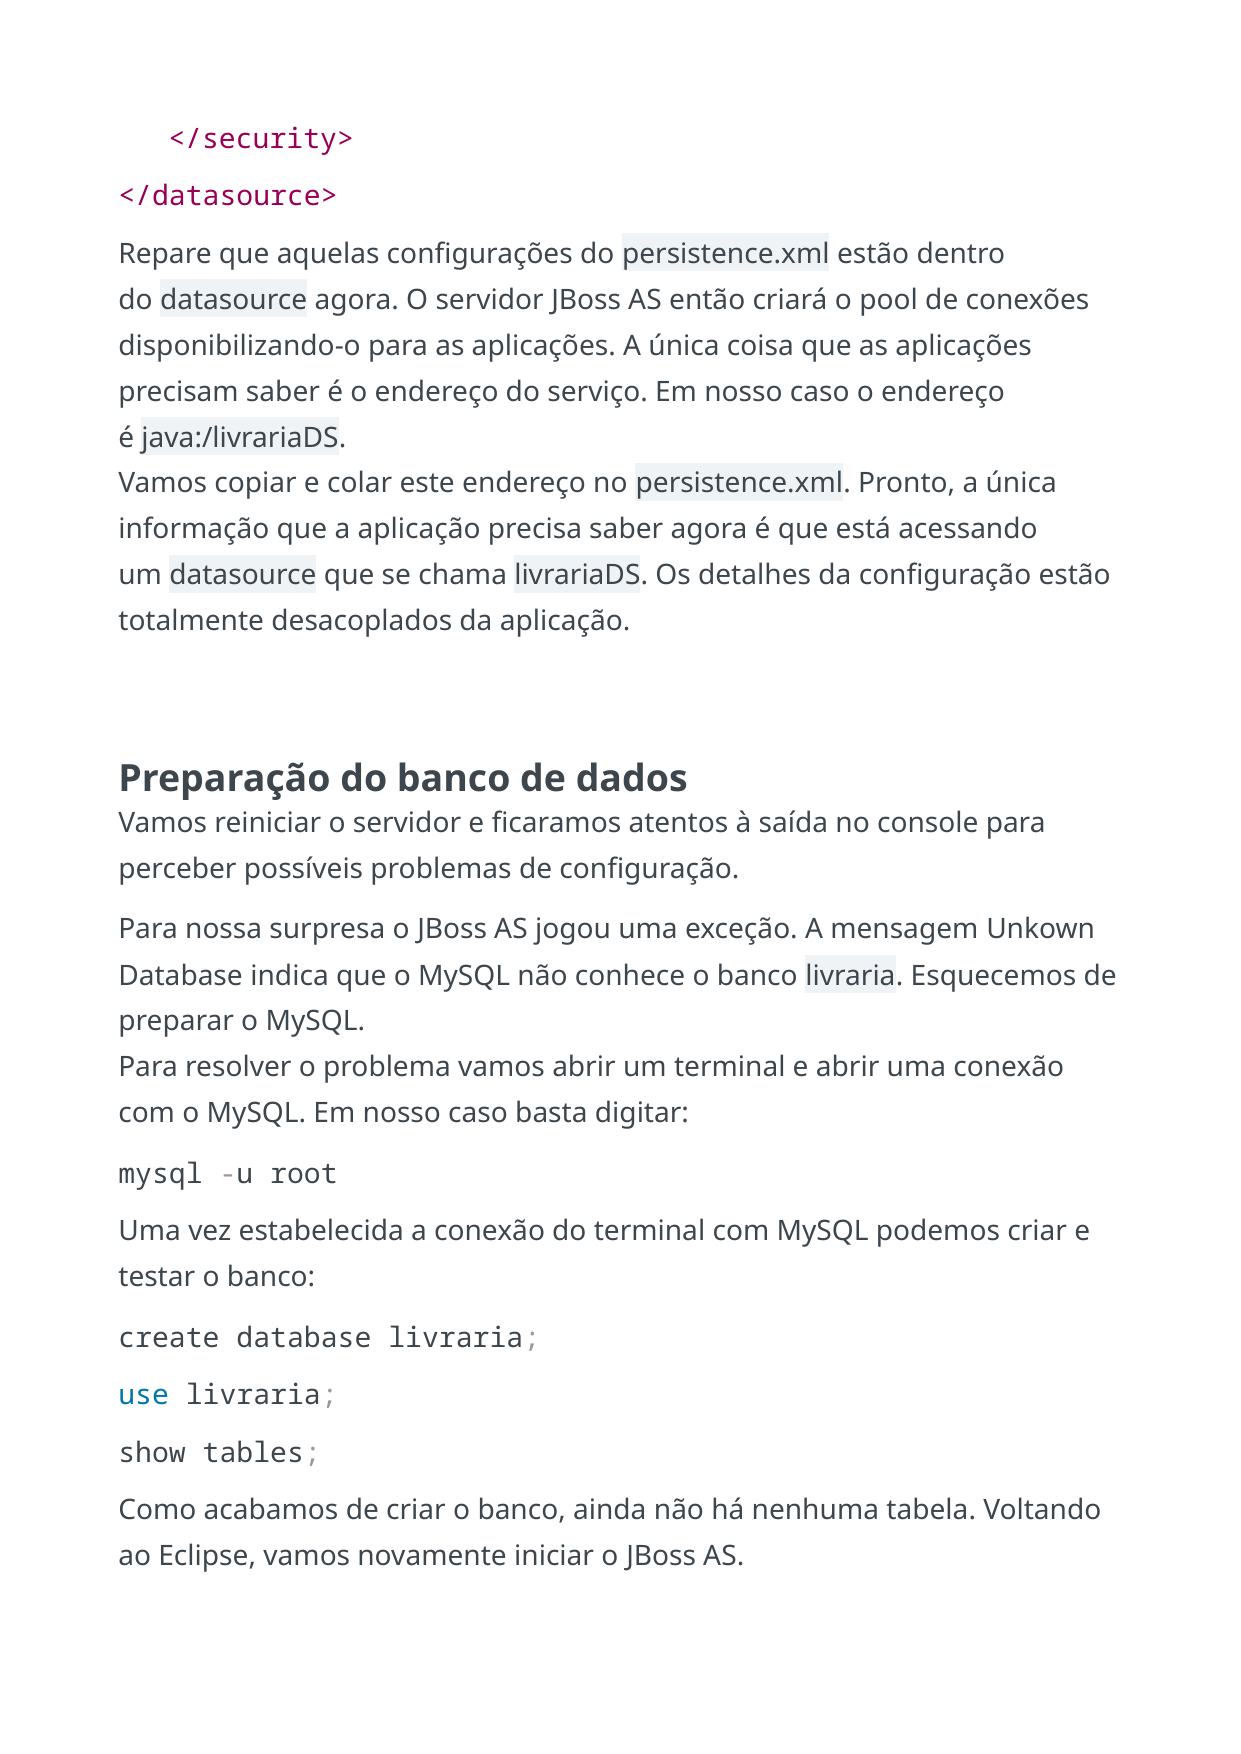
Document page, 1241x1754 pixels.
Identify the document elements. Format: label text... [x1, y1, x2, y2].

text Para nossa surpresa o JBoss AS jogou uma exceção. A mensagem Unkown Database indica que o MySQL não conhece o banco livraria. Esquecemos de preparar o MySQL. [118, 909, 1122, 1039]
text mysql -u root [118, 1153, 1122, 1191]
text Para resolver o problema vamos abrir um terminal e abrir uma conexão com o MySQL. Em nosso caso basta digitar: [118, 1047, 1122, 1131]
text Repare que aquelas configurações do persistence.xml estão dentro do datasource agora. O servidor JBoss AS então criará o pool de conexões disponibilizando-o para as aplicações. A única coisa que as aplicações precisam saber é o endereço do serviço. Em nosso caso o endereço é java:/livrariaDS. [118, 233, 1122, 455]
text </security> [118, 118, 1122, 156]
text use livraria; [118, 1374, 1122, 1413]
text Vamos copiar e colar este endereço no persistence.xml. Pronto, a única informação que a aplicação precisa saber agora é que está acessando um datasource que se chama livrariaDS. Os detalhes da configuração estão totalmente desacoplados da aplicação. [118, 463, 1122, 639]
subtitle Preparação do banco de dados [118, 751, 1122, 802]
text Como acabamos de criar o banco, ainda não há nenhuma tabela. Voltando ao Eclipse, vamos novamente iniciar o JBoss AS. [118, 1489, 1122, 1574]
text Vamos reiniciar o servidor e ficaramos atentos à saída no console para perceber possíveis problemas de configuração. [118, 802, 1122, 887]
text </datasource> [118, 176, 1122, 214]
text Uma vez estabelecida a conexão do terminal com MySQL podemos criar e testar o banco: [118, 1211, 1122, 1295]
text create database livraria; [118, 1317, 1122, 1355]
text show tables; [118, 1432, 1122, 1470]
